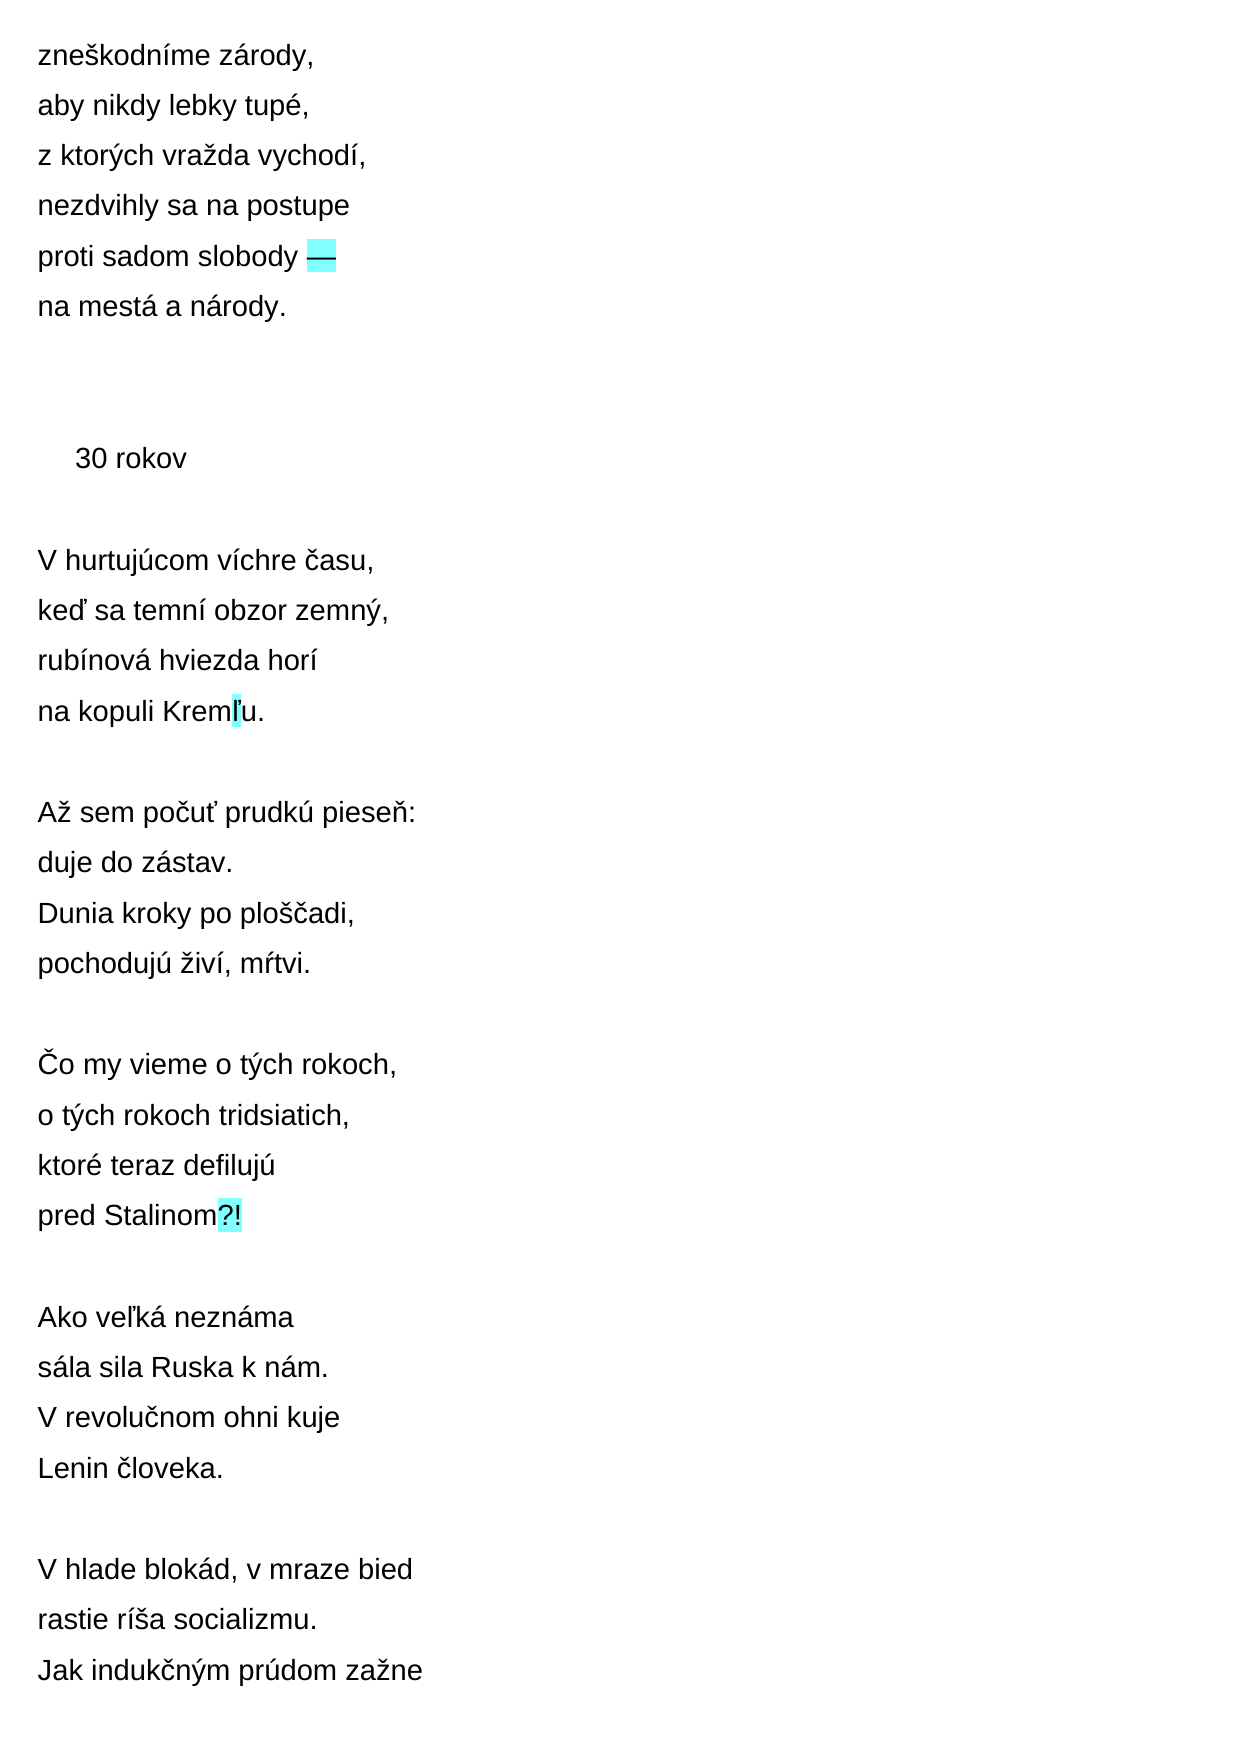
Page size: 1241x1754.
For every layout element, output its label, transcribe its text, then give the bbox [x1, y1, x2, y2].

text ktoré teraz defilujú [37, 1148, 1136, 1182]
text V hlade blokád, v mraze bied [37, 1552, 1136, 1586]
text aby nikdy lebky tupé, [37, 88, 1136, 121]
text rubínová hviezda horí [37, 643, 1136, 677]
text sála sila Ruska k nám. [37, 1350, 1136, 1383]
text na mestá a národy. [37, 289, 1136, 323]
text Dunia kroky po ploščadi, [37, 896, 1136, 929]
text pochodujú živí, mŕtvi. [37, 946, 1136, 979]
text Lenin človeka. [37, 1451, 1136, 1484]
text rastie ríša socializmu. [37, 1602, 1136, 1636]
text V hurtujúcom víchre času, [37, 543, 1136, 576]
text Jak indukčným prúdom zažne [37, 1653, 1136, 1686]
text proti sadom slobody — [37, 239, 1136, 272]
text o tých rokoch tridsiatich, [37, 1098, 1136, 1131]
text Čo my vieme o tých rokoch, [37, 1047, 1136, 1081]
text Až sem počuť prudkú pieseň: [37, 795, 1136, 829]
text nezdvihly sa na postupe [37, 188, 1136, 222]
text zneškodníme zárody, [37, 37, 1136, 71]
subtitle 30 rokov [37, 441, 1136, 475]
text pred Stalinom?! [37, 1198, 1136, 1232]
text Ako veľká neznáma [37, 1300, 1136, 1333]
text na kopuli Kremľu. [37, 694, 1136, 727]
text keď sa temní obzor zemný, [37, 593, 1136, 627]
text z ktorých vražda vychodí, [37, 138, 1136, 172]
text duje do zástav. [37, 845, 1136, 879]
text V revolučnom ohni kuje [37, 1400, 1136, 1434]
